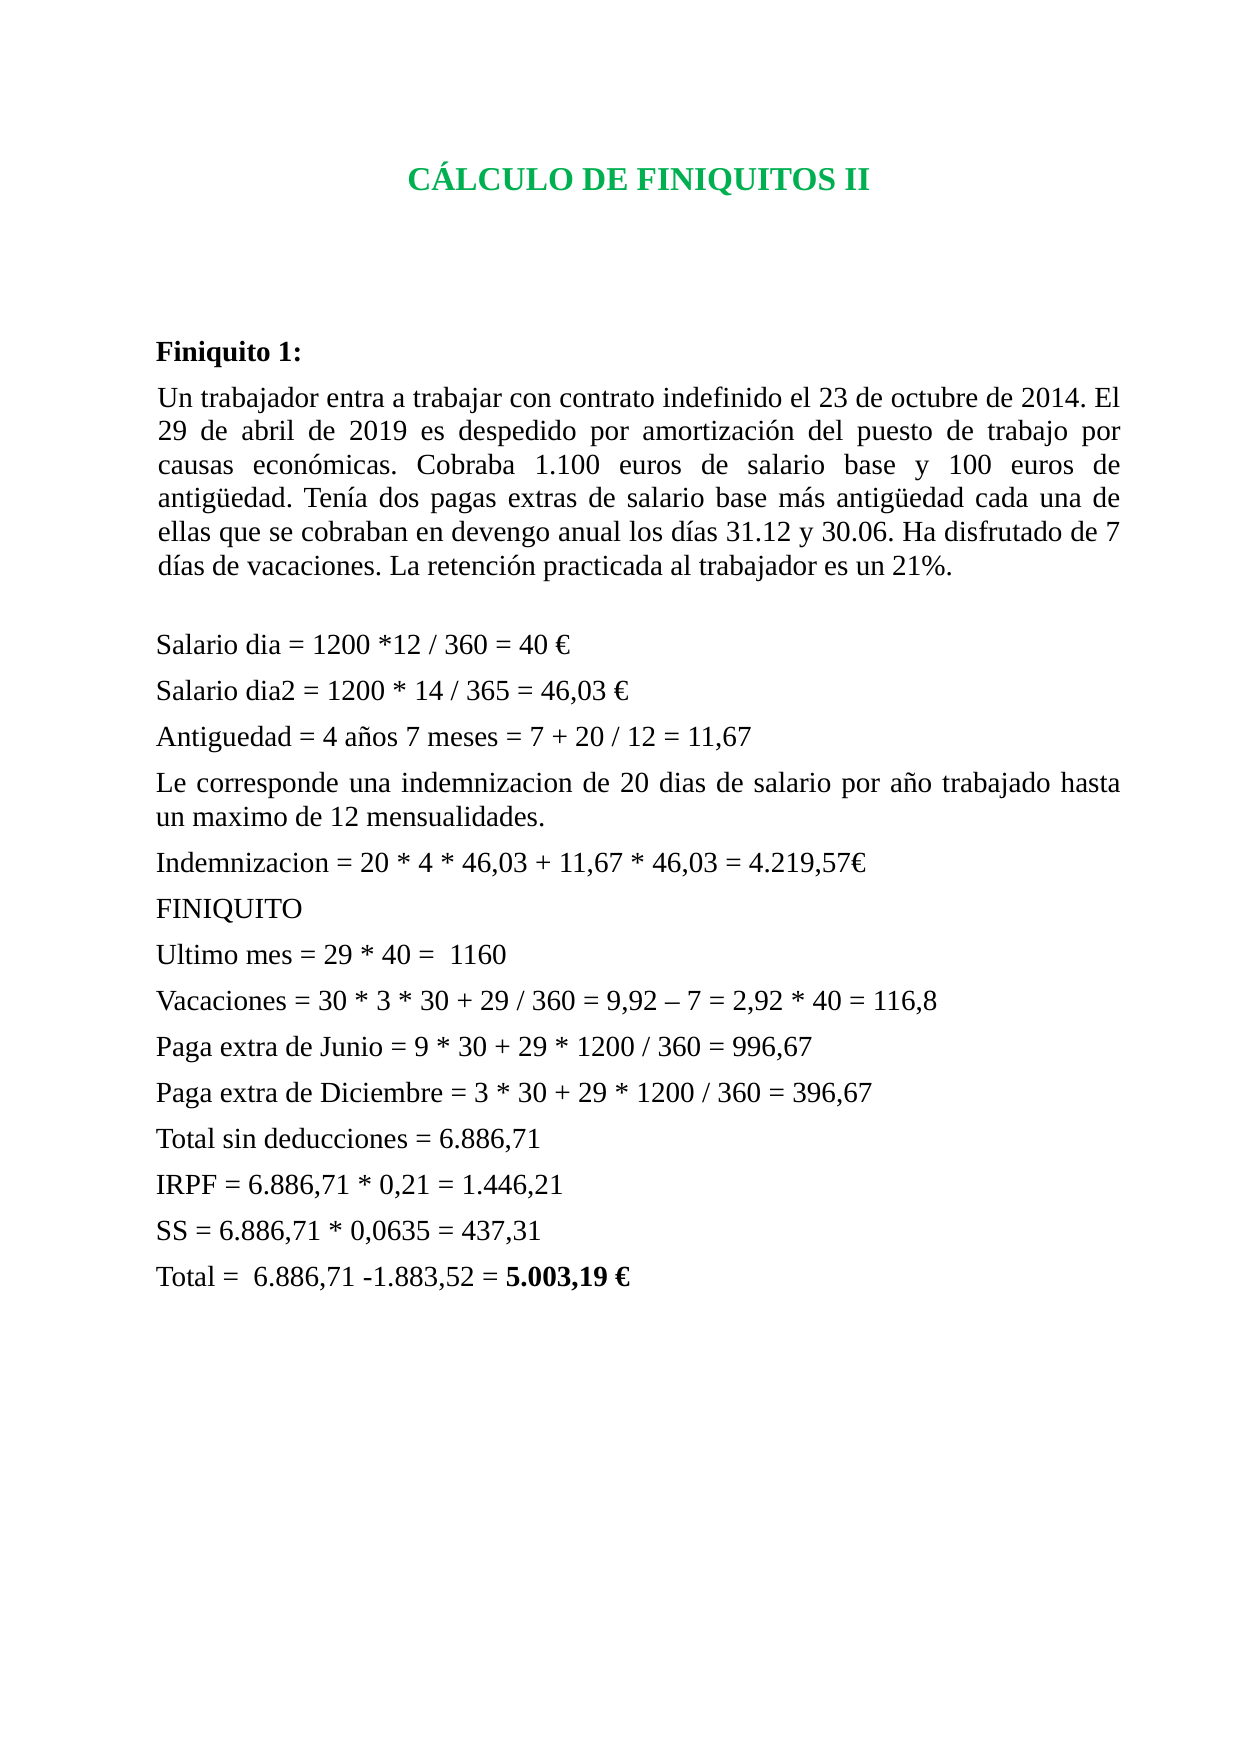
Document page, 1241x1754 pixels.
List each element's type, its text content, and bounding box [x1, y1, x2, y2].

text Paga extra de Diciembre = 3 * 30 + 29 * 1200 / 360 = 396,67 [156, 1075, 1122, 1109]
text SS = 6.886,71‬ * 0,0635 = 437,31 [156, 1213, 1122, 1247]
text Un trabajador entra a trabajar con contrato indefinido el 23 de octubre de 2014. El 29 de abril de 2019 es despedido por amortización del puesto de trabajo por causas económicas. Cobraba 1.100 euros de salario base y 100 euros de antigüedad. Tenía dos pagas extras de salario base más antigüedad cada una de ellas que se cobraban en devengo anual los días 31.12 y 30.06. Ha disfrutado de 7 días de vacaciones. La retención practicada al trabajador es un 21%. [149, 380, 1122, 581]
text IRPF = 6.886,71‬ * 0,21 = 1.446,21 [156, 1167, 1122, 1201]
text Ultimo mes = 29 * 40 = 1160 [156, 937, 1122, 971]
text Salario dia = 1200 *12 / 360 = 40 € [156, 627, 1122, 661]
text Antiguedad = 4 años 7 meses = 7 + 20 / 12 = 11,67 [156, 719, 1122, 753]
text CÁLCULO DE FINIQUITOS II [156, 159, 1122, 198]
text Paga extra de Junio = 9 * 30 + 29 * 1200 / 360 = 996,67 [156, 1029, 1122, 1063]
text Total = 6.886,71 -1.883,52 = 5.003,19 € [156, 1259, 1122, 1293]
text Total sin deducciones = 6.886,71‬ [156, 1121, 1122, 1155]
text Salario dia2 = 1200 * 14 / 365 = 46,03 € [156, 673, 1122, 707]
text Finiquito 1: [156, 334, 1122, 367]
text FINIQUITO [156, 891, 1122, 924]
text Vacaciones = 30 * 3 * 30 + 29 / 360 = 9,92 – 7 = 2,92 * 40 = 116,8 [156, 983, 1122, 1017]
text Le corresponde una indemnizacion de 20 dias de salario por año trabajado hasta un maximo de 12 mensualidades. [156, 765, 1122, 832]
text Indemnizacion = 20 * 4 * 46,03 + 11,67 * 46,03 = 4.219,57€ [156, 845, 1122, 878]
